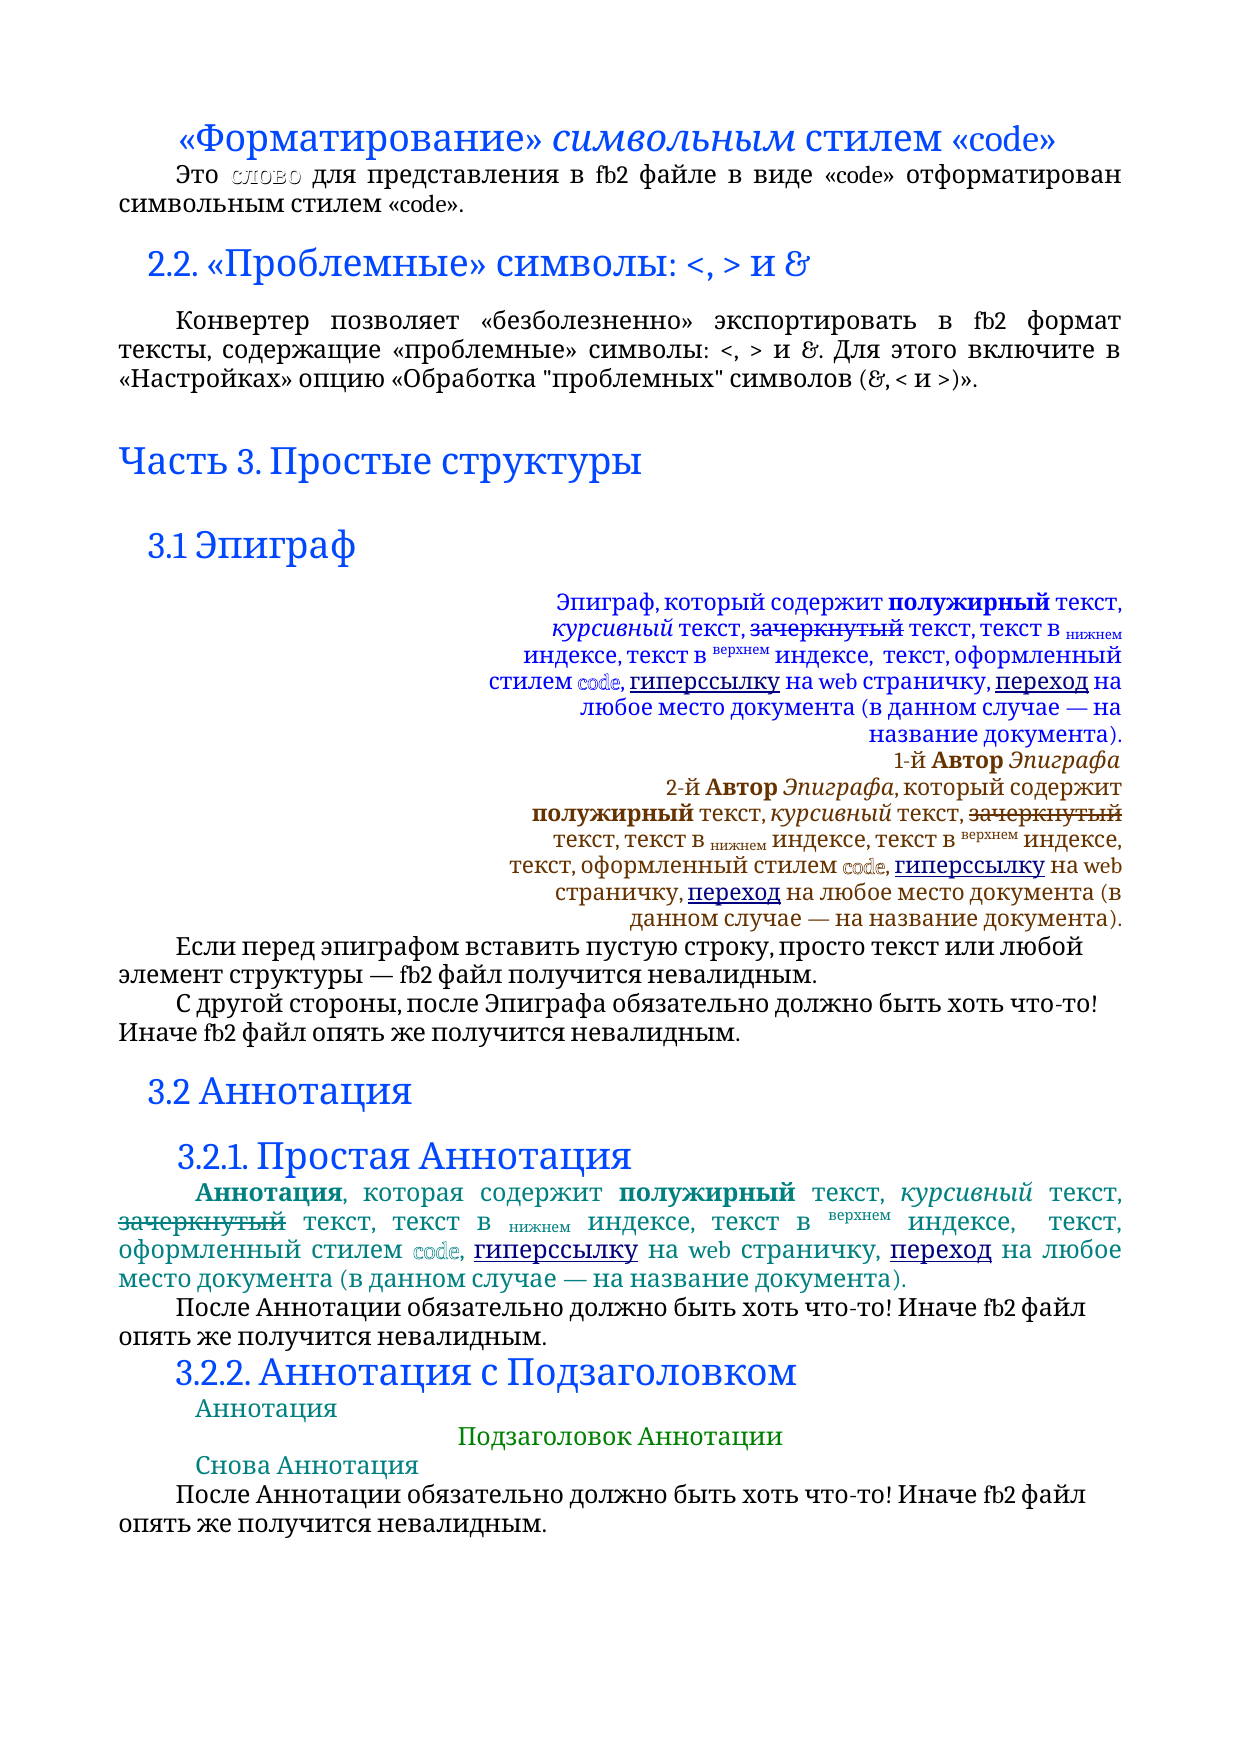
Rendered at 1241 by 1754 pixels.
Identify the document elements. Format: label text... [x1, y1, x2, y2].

text Если перед эпиграфом вставить пустую строку, просто текст или любой элемент структуры — fb2 файл получится невалидным. [118, 932, 1122, 990]
text 3.2 Аннотация [148, 1071, 1122, 1114]
text 2-й Автор Эпиграфа, который содержит полужирный текст, курсивный текст, зачеркнутый текст, текст в нижнем индексе, текст в верхнем индексе, текст, оформленный стилем code, гиперссылку на web страничку, переход на любое место документа (в данном случае — на название документа). [502, 774, 1122, 932]
text После Аннотации обязательно должно быть хоть что-то! Иначе fb2 файл опять же получится невалидным. [118, 1481, 1122, 1538]
text 3.1 Эпиграф [148, 525, 1122, 568]
text 3.2.2. Аннотация с Подзаголовком [118, 1351, 1122, 1394]
text 2.2. «Проблемные» символы: <, > и & [148, 242, 1122, 286]
text Аннотация, которая содержит полужирный текст, курсивный текст, зачеркнутый текст, текст в нижнем индексе, текст в верхнем индексе, текст, оформленный стилем code, гиперссылку на web страничку, переход на любое место документа (в данном случае — на название документа). [118, 1179, 1122, 1294]
text 3.2.1. Простая Аннотация [177, 1136, 1122, 1179]
text После Аннотации обязательно должно быть хоть что-то! Иначе fb2 файл опять же получится невалидным. [118, 1294, 1122, 1351]
subtitle Подзаголовок Аннотации [118, 1423, 1122, 1452]
text Аннотация [118, 1394, 1122, 1423]
text Конвертер позволяет «безболезненно» экспортировать в fb2 формат тексты, содержащие «проблемные» символы: <, > и &. Для этого включите в «Настройках» опцию «Обработка "проблемных" символов (&, < и >)». [118, 307, 1122, 393]
text 1-й Автор Эпиграфа [502, 748, 1122, 774]
text Снова Аннотация [118, 1452, 1122, 1481]
text Это слово для представления в fb2 файле в виде «code» отформатирован символьным стилем «code». [118, 161, 1122, 219]
text С другой стороны, после Эпиграфа обязательно должно быть хоть что-то! Иначе fb2 файл опять же получится невалидным. [118, 990, 1122, 1047]
text Эпиграф, который содержит полужирный текст, курсивный текст, зачеркнутый текст, текст в нижнем индексе, текст в верхнем индексе, текст, оформленный стилем code, гиперссылку на web страничку, переход на любое место документа (в данном случае — на название документа). [472, 590, 1122, 748]
text Часть 3. Простые структуры [118, 441, 1122, 484]
text «Форматирование» символьным стилем «code» [177, 118, 1122, 161]
